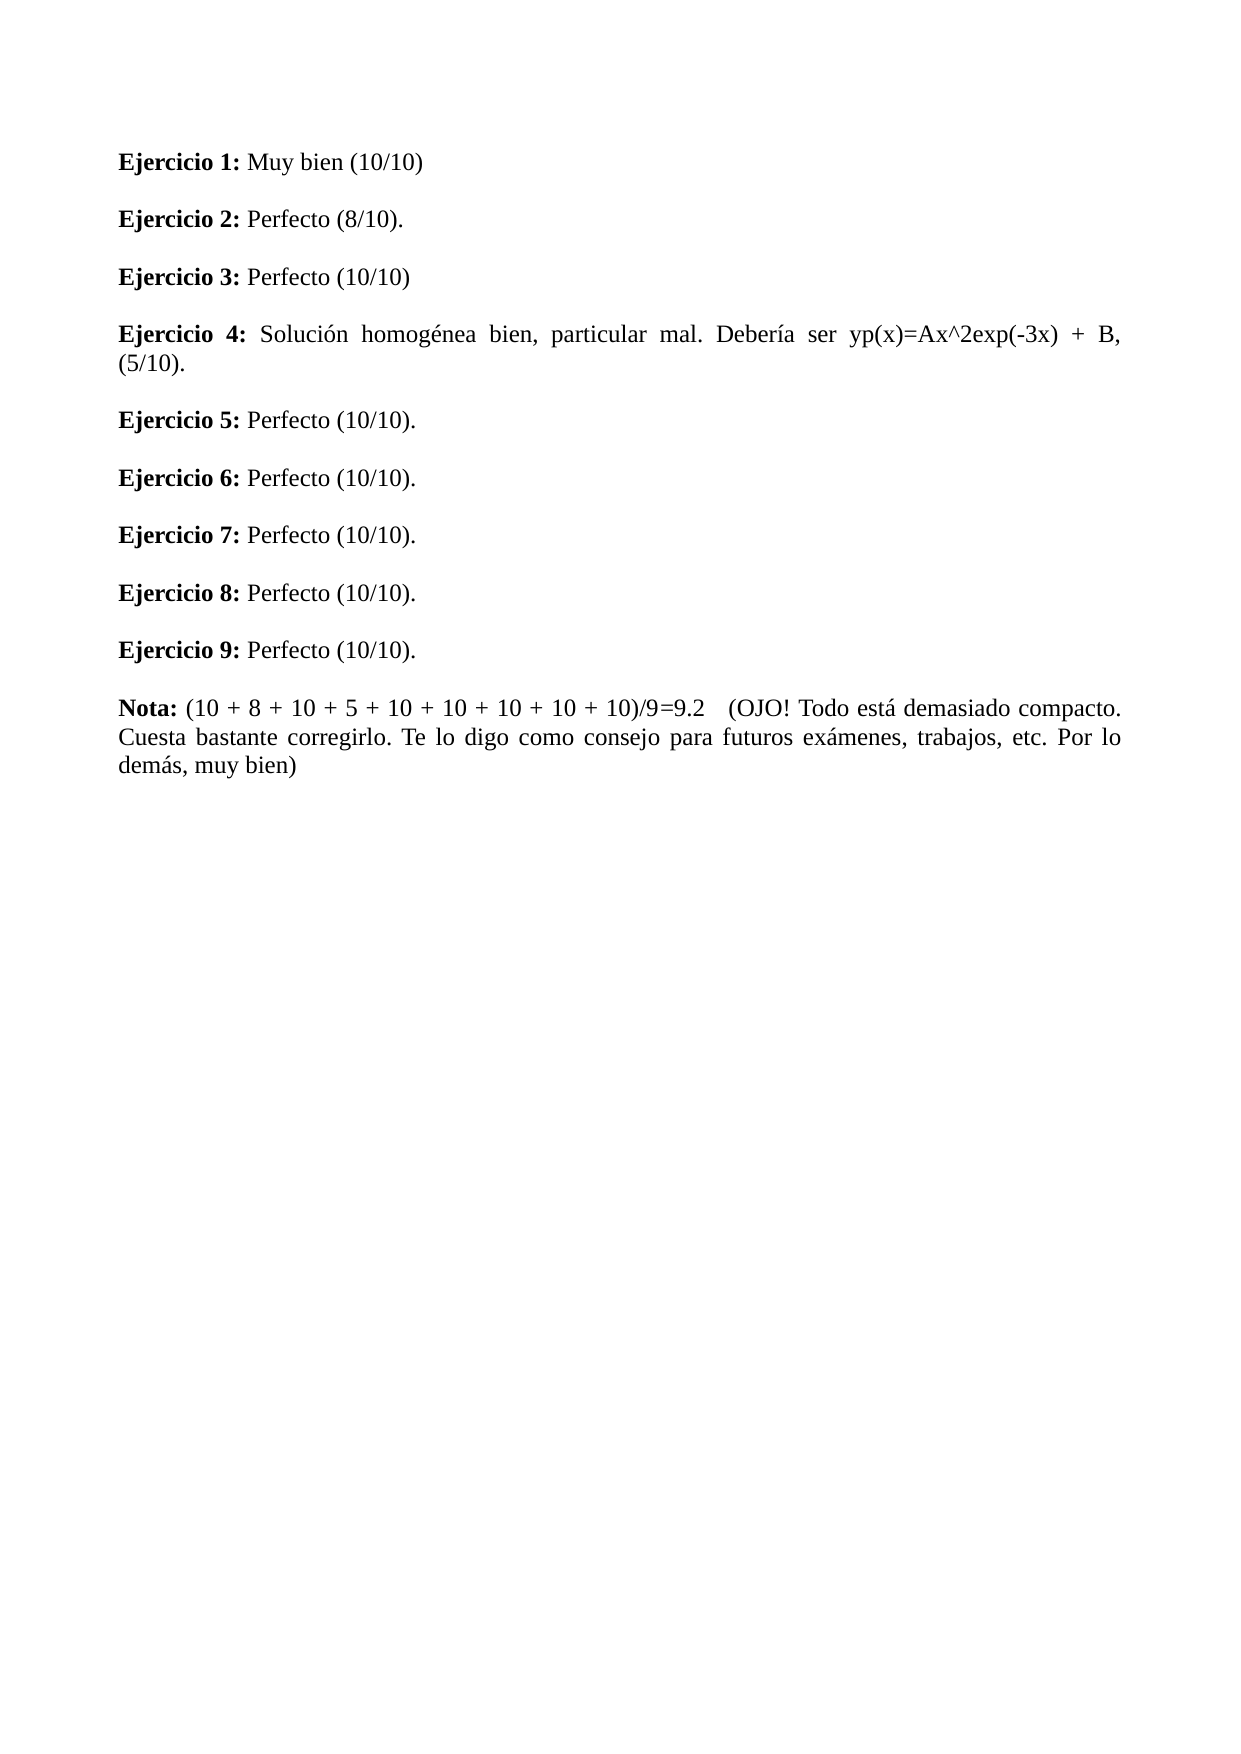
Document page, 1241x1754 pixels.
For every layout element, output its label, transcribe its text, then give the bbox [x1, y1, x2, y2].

text Ejercicio 5: Perfecto (10/10). [118, 406, 1122, 434]
text Ejercicio 9: Perfecto (10/10). [118, 636, 1122, 664]
text Nota: (10 + 8 + 10 + 5 + 10 + 10 + 10 + 10 + 10)/9=9.2 (OJO! Todo está demasiado compacto. Cuesta bastante corregirlo. Te lo digo como consejo para futuros exámenes, trabajos, etc. Por lo demás, muy bien) [118, 693, 1122, 779]
text Ejercicio 4: Solución homogénea bien, particular mal. Debería ser yp(x)=Ax^2exp(-3x) + B, (5/10). [118, 319, 1122, 377]
text Ejercicio 1: Muy bien (10/10) [118, 147, 1122, 176]
text Ejercicio 8: Perfecto (10/10). [118, 578, 1122, 607]
text Ejercicio 2: Perfecto (8/10). [118, 204, 1122, 233]
text Ejercicio 7: Perfecto (10/10). [118, 521, 1122, 549]
text Ejercicio 6: Perfecto (10/10). [118, 463, 1122, 492]
text Ejercicio 3: Perfecto (10/10) [118, 262, 1122, 291]
